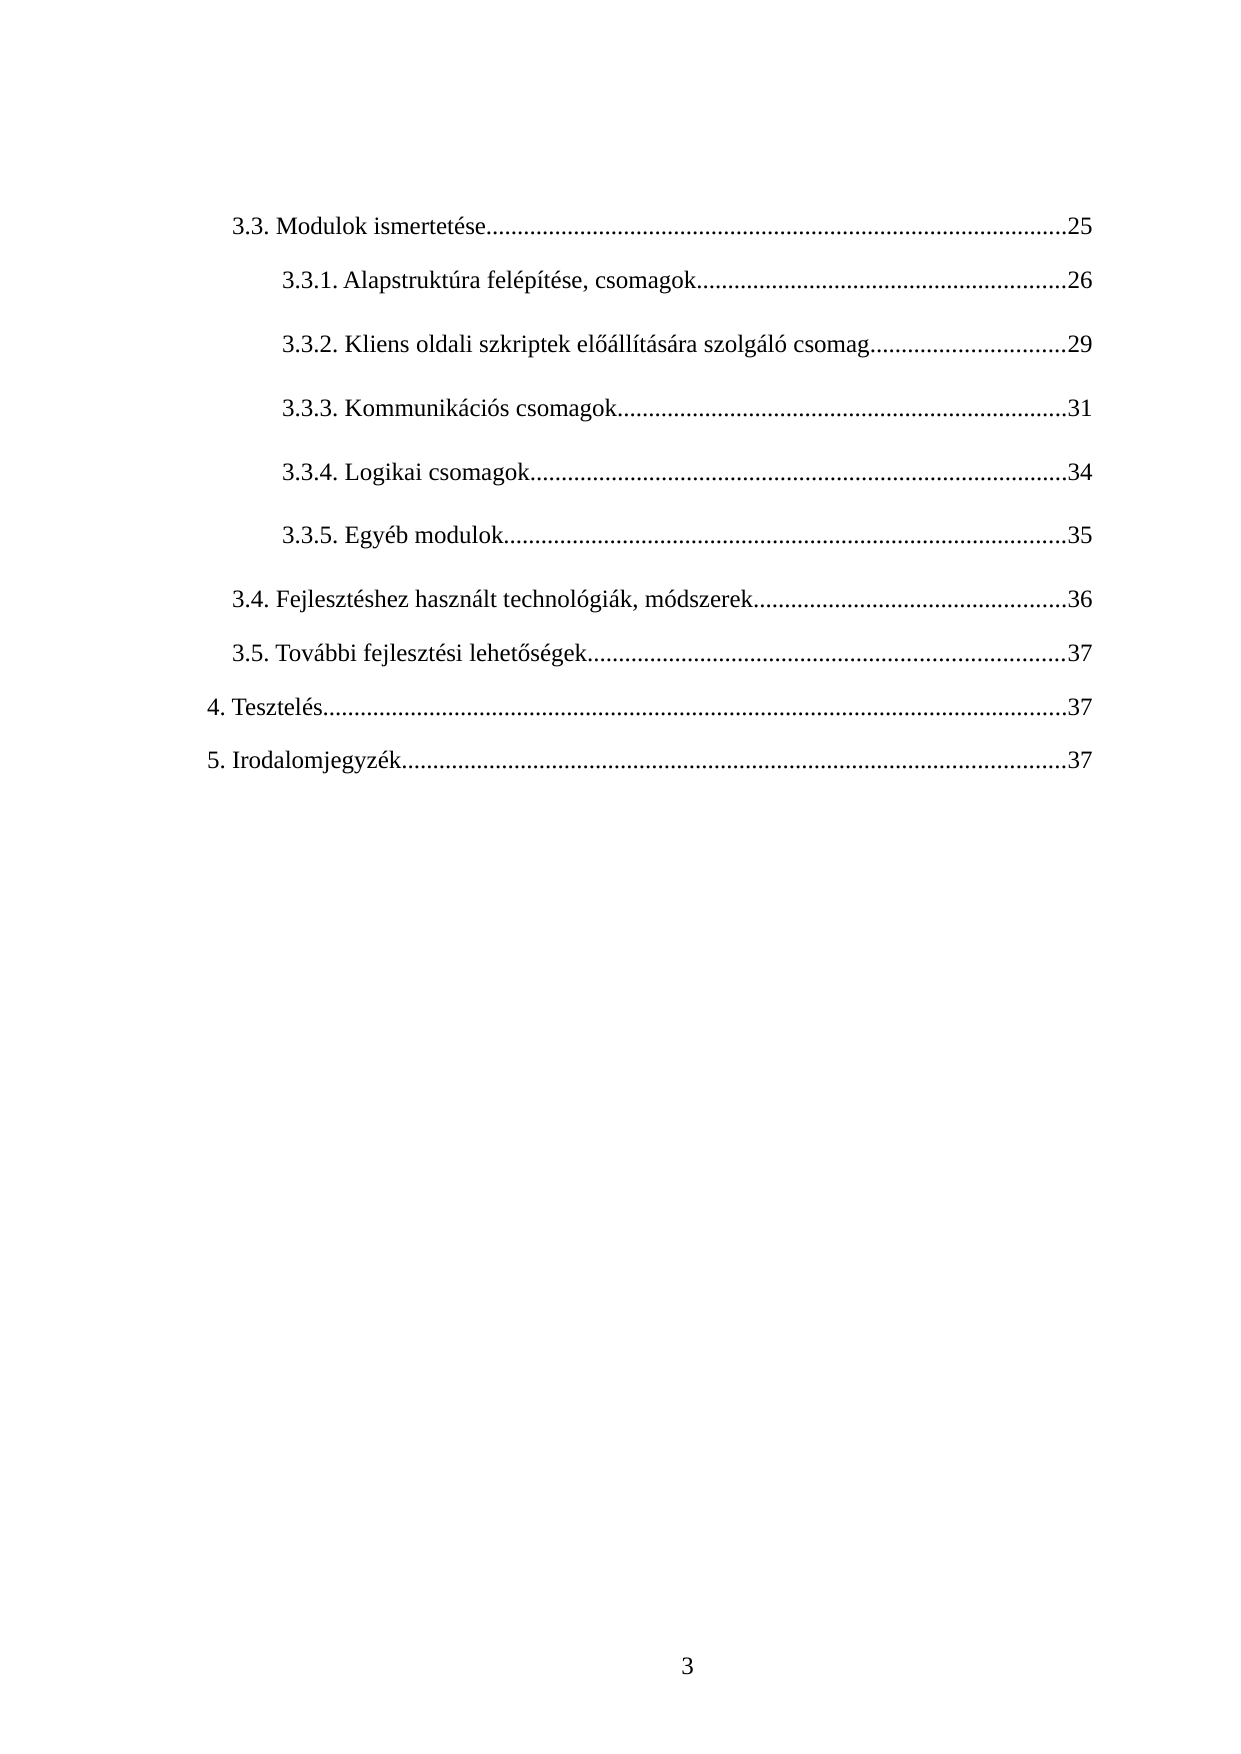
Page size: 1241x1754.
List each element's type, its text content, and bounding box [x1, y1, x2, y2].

text 3.3.1. Alapstruktúra felépítése, csomagok 26 [207, 265, 1092, 293]
text 5. Irodalomjegyzék 37 [207, 745, 1092, 774]
text 3.3. Modulok ismertetése 25 [232, 211, 1092, 240]
text 3.5. További fejlesztési lehetőségek 37 [232, 638, 1092, 667]
text 3.3.5. Egyéb modulok 35 [207, 521, 1092, 549]
text 3.3.4. Logikai csomagok 34 [207, 457, 1092, 485]
text 3.3.3. Kommunikációs csomagok 31 [207, 393, 1092, 421]
text 3.3.2. Kliens oldali szkriptek előállítására szolgáló csomag 29 [207, 329, 1092, 357]
text 4. Tesztelés 37 [207, 692, 1092, 720]
text 3.4. Fejlesztéshez használt technológiák, módszerek 36 [232, 584, 1092, 613]
